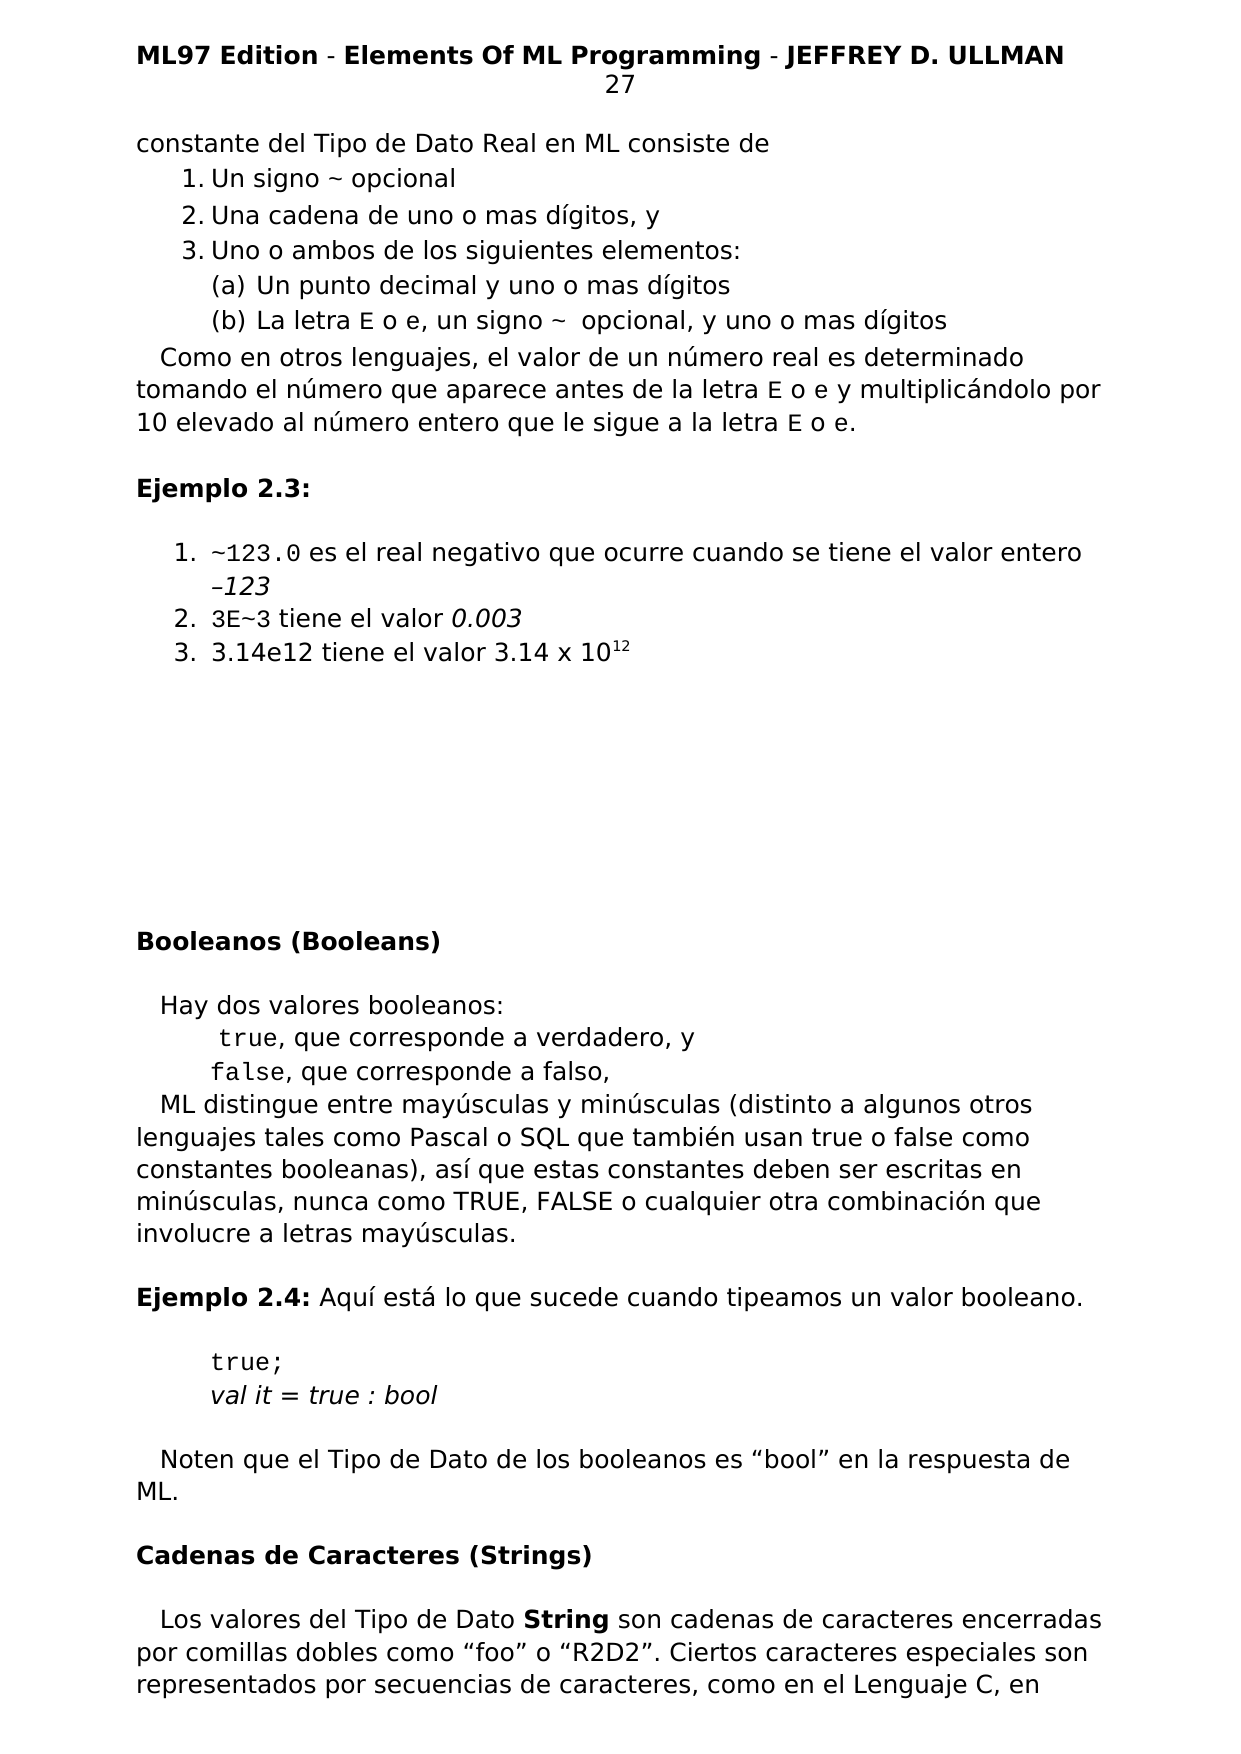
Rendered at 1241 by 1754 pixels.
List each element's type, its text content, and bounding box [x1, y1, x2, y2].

text true; [136, 1347, 1104, 1378]
text Hay dos valores booleanos: [136, 991, 1104, 1020]
text true, que corresponde a verdadero, y [136, 1023, 1104, 1054]
list Uno o ambos de los siguientes elementos: [173, 236, 1104, 265]
text constante del Tipo de Dato Real en ML consiste de [136, 129, 1104, 158]
list 3.14e12 tiene el valor 3.14 x 1012 [173, 638, 1104, 667]
text Los valores del Tipo de Dato String son cadenas de caracteres encerradas por comillas dobles como “foo” o “R2D2”. Ciertos caracteres especiales son representados por secuencias de caracteres, como en el Lenguaje C, en [136, 1606, 1104, 1699]
list ~123.0 es el real negativo que ocurre cuando se tiene el valor entero –123 [173, 539, 1104, 601]
list 3E~3 tiene el valor 0.003 [173, 604, 1104, 635]
text Noten que el Tipo de Dato de los booleanos es “bool” en la respuesta de ML. [136, 1445, 1104, 1506]
text Cadenas de Caracteres (Strings) [136, 1541, 1104, 1571]
text Booleanos (Booleans) [136, 927, 1104, 956]
list Una cadena de uno o mas dígitos, y [173, 201, 1104, 230]
text ML distingue entre mayúsculas y minúsculas (distinto a algunos otros lenguajes tales como Pascal o SQL que también usan true o false como constantes booleanas), así que estas constantes deben ser escritas en minúsculas, nunca como TRUE, FALSE o cualquier otra combinación que involucre a letras mayúsculas. [136, 1091, 1104, 1248]
text val it = true : bool [136, 1381, 1104, 1410]
text Ejemplo 2.4: Aquí está lo que sucede cuando tipeamos un valor booleano. [136, 1283, 1104, 1312]
text false, que corresponde a falso, [136, 1057, 1104, 1088]
list Un punto decimal y uno o mas dígitos [211, 271, 1104, 300]
text Como en otros lenguajes, el valor de un número real es determinado tomando el número que aparece antes de la letra E o e y multiplicándolo por 10 elevado al número entero que le sigue a la letra E o e. [136, 343, 1104, 439]
text Ejemplo 2.3: [136, 474, 1104, 504]
list Un signo ~ opcional [173, 164, 1104, 195]
list La letra E o e, un signo ~ opcional, y uno o mas dígitos [211, 306, 1104, 337]
